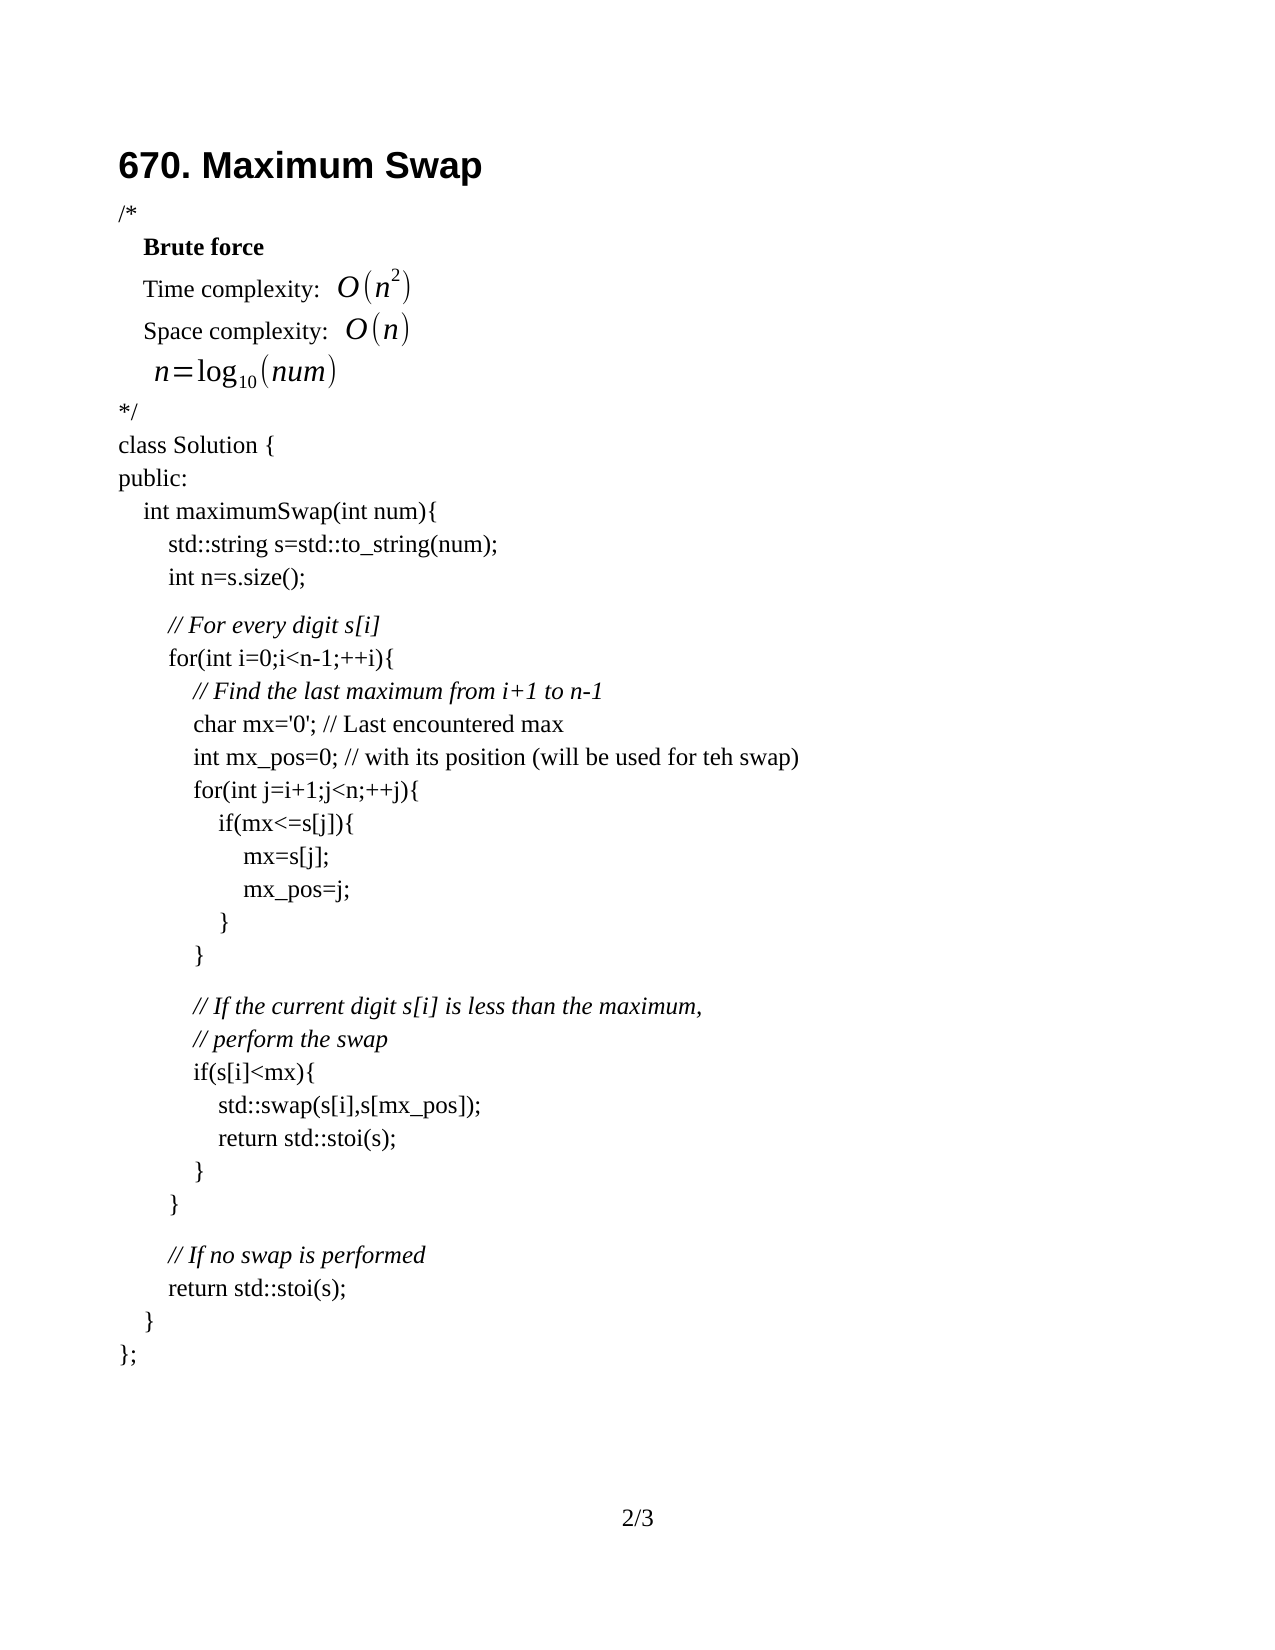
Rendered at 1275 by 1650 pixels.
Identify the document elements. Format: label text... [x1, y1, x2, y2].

text int maximumSwap(int num){ [118, 496, 1157, 524]
text int n=s.size(); [118, 562, 1157, 591]
text Brute force [118, 232, 1157, 261]
subtitle 670. Maximum Swap [118, 143, 1157, 186]
text char mx='0'; // Last encountered max [118, 709, 1157, 738]
text } [118, 907, 1157, 936]
text for(int j=i+1;j<n;++j){ [118, 775, 1157, 804]
text } [118, 1189, 1157, 1218]
text // If no swap is performed [118, 1240, 1157, 1269]
text // For every digit s[i] [118, 610, 1157, 639]
text // perform the swap [118, 1024, 1157, 1053]
text } [118, 1156, 1157, 1185]
text }; [118, 1339, 1157, 1368]
text mx=s[j]; [118, 841, 1157, 870]
text if(mx<=s[j]){ [118, 808, 1157, 837]
text int mx_pos=0; // with its position (will be used for teh swap) [118, 742, 1157, 771]
text std::swap(s[i],s[mx_pos]); [118, 1090, 1157, 1119]
text // Find the last maximum from i+1 to n-1 [118, 676, 1157, 705]
text mx_pos=j; [118, 874, 1157, 903]
text /* [118, 199, 1157, 227]
text if(s[i]<mx){ [118, 1057, 1157, 1086]
text return std::stoi(s); [118, 1273, 1157, 1302]
text } [118, 1306, 1157, 1335]
text Space complexity: [118, 311, 1157, 348]
text */ [118, 397, 1157, 426]
text public: [118, 463, 1157, 492]
text // If the current digit s[i] is less than the maximum, [118, 991, 1157, 1020]
text std::string s=std::to_string(num); [118, 529, 1157, 558]
text Time complexity: [118, 265, 1157, 306]
text for(int i=0;i<n-1;++i){ [118, 643, 1157, 672]
text class Solution { [118, 430, 1157, 458]
text return std::stoi(s); [118, 1123, 1157, 1152]
text } [118, 940, 1157, 969]
